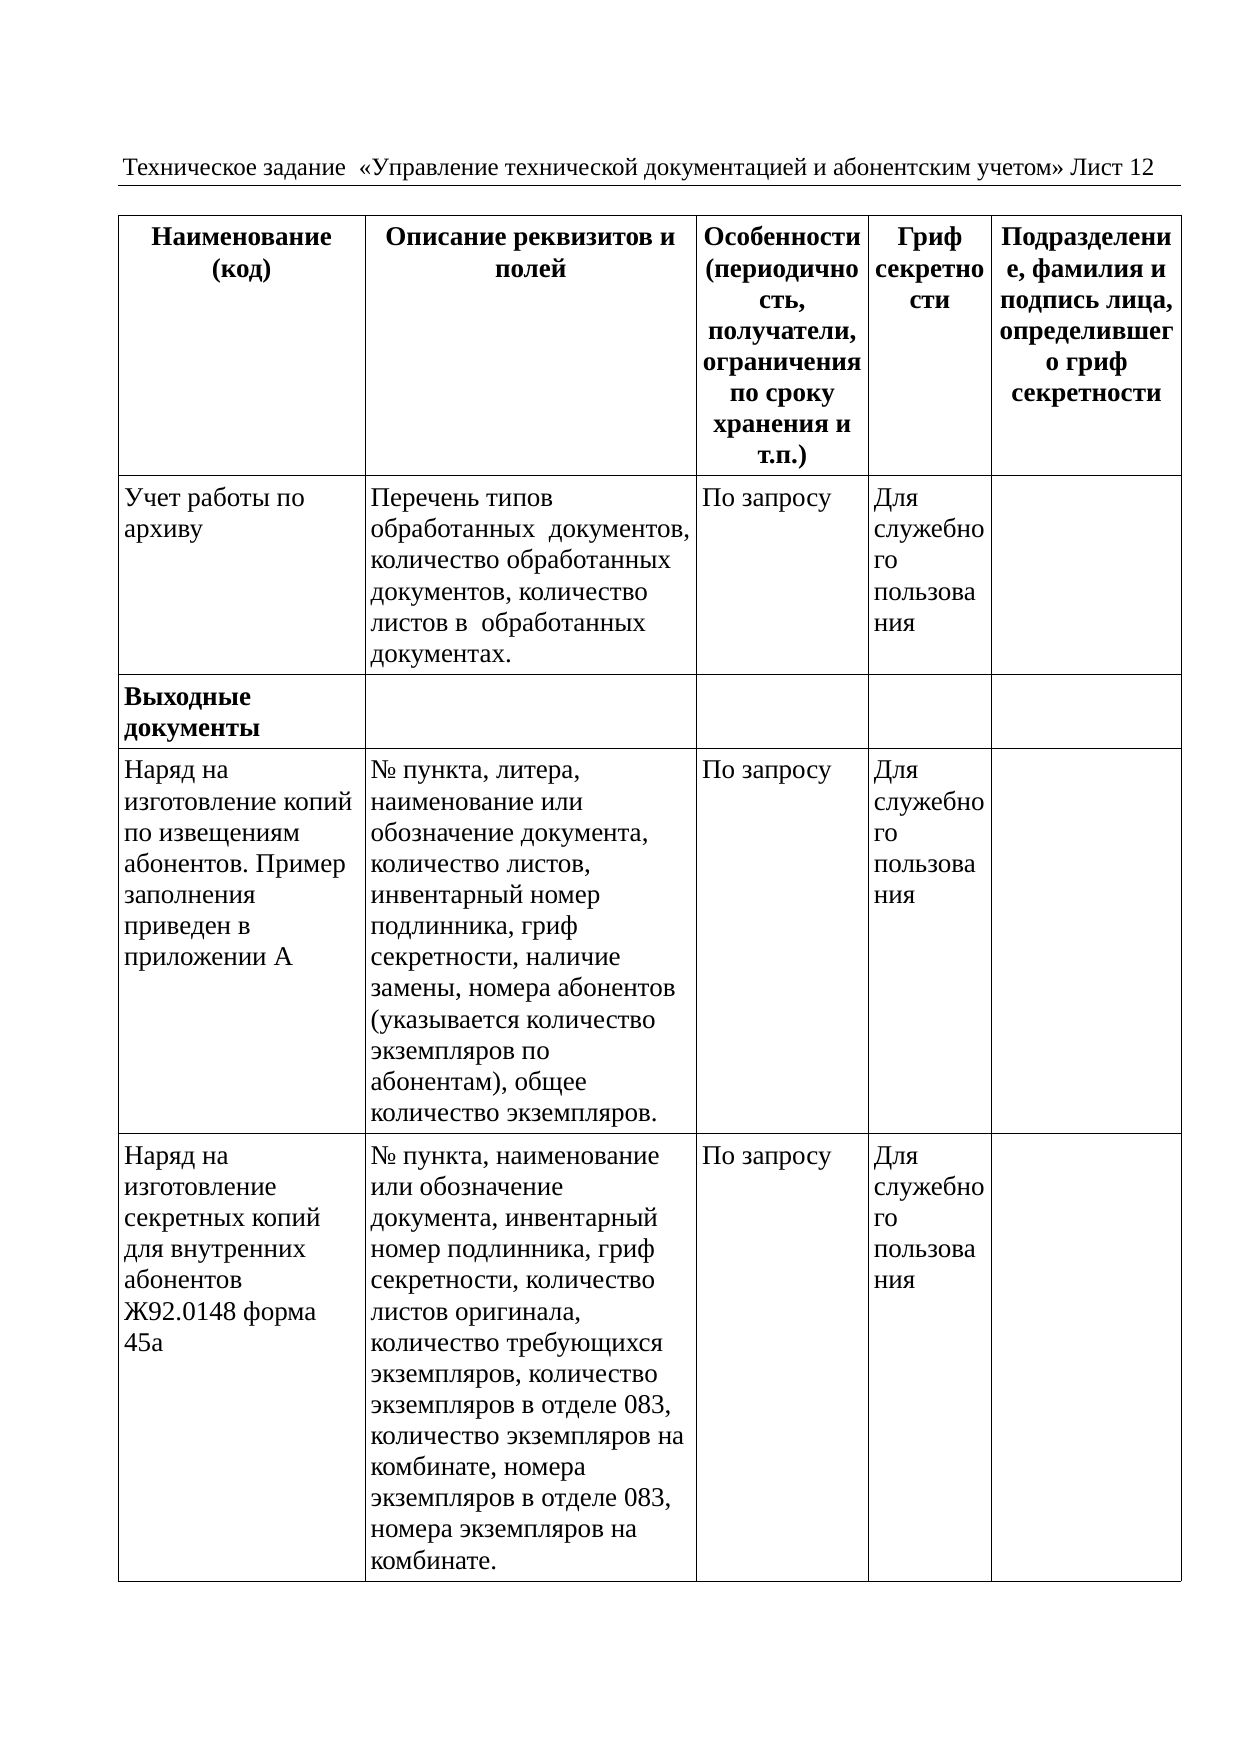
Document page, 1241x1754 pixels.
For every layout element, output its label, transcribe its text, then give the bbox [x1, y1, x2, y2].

table_cell [992, 1134, 1181, 1581]
table_cell Для служебного пользования [869, 476, 991, 674]
table_cell По запросу [697, 1134, 868, 1581]
table_cell Выходные документы [119, 675, 365, 748]
table_cell По запросу [697, 749, 868, 1133]
table_cell № пункта, наименование или обозначение документа, инвентарный номер подлинника, гриф секретности, количество листов оригинала, количество требующихся экземпляров, количество экземпляров в отделе 083, количество экземпляров на комбинате, номера экземпляров в отделе 083, номера экземпляров на комбинате. [366, 1134, 696, 1581]
table_cell [992, 749, 1181, 1133]
table_cell [697, 675, 868, 748]
table_cell [992, 675, 1181, 748]
table_header Описание реквизитов и полей [366, 216, 696, 475]
table_header Особенности (периодичность, получатели, ограничения по сроку хранения и т.п.) [697, 216, 868, 475]
table_cell Наряд на изготовление секретных копий для внутренних абонентов Ж92.0148 форма 45а [119, 1134, 365, 1581]
table_cell № пункта, литера, наименование или обозначение документа, количество листов, инвентарный номер подлинника, гриф секретности, наличие замены, номера абонентов (указывается количество экземпляров по абонентам), общее количество экземпляров. [366, 749, 696, 1133]
table_cell Для служебного пользования [869, 749, 991, 1133]
table_cell Для служебного пользования [869, 1134, 991, 1581]
table_cell [366, 675, 696, 748]
table_cell Учет работы по архиву [119, 476, 365, 674]
table_cell По запросу [697, 476, 868, 674]
table_header Гриф секретности [869, 216, 991, 475]
table_cell Наряд на изготовление копий по извещениям абонентов. Пример заполнения приведен в приложении А [119, 749, 365, 1133]
table_header Подразделение, фамилия и подпись лица, определившего гриф секретности [992, 216, 1181, 475]
table_cell [992, 476, 1181, 674]
table_cell Перечень типов обработанных документов, количество обработанных документов, количество листов в обработанных документах. [366, 476, 696, 674]
table_header Наименование (код) [119, 216, 365, 475]
table_cell [869, 675, 991, 748]
